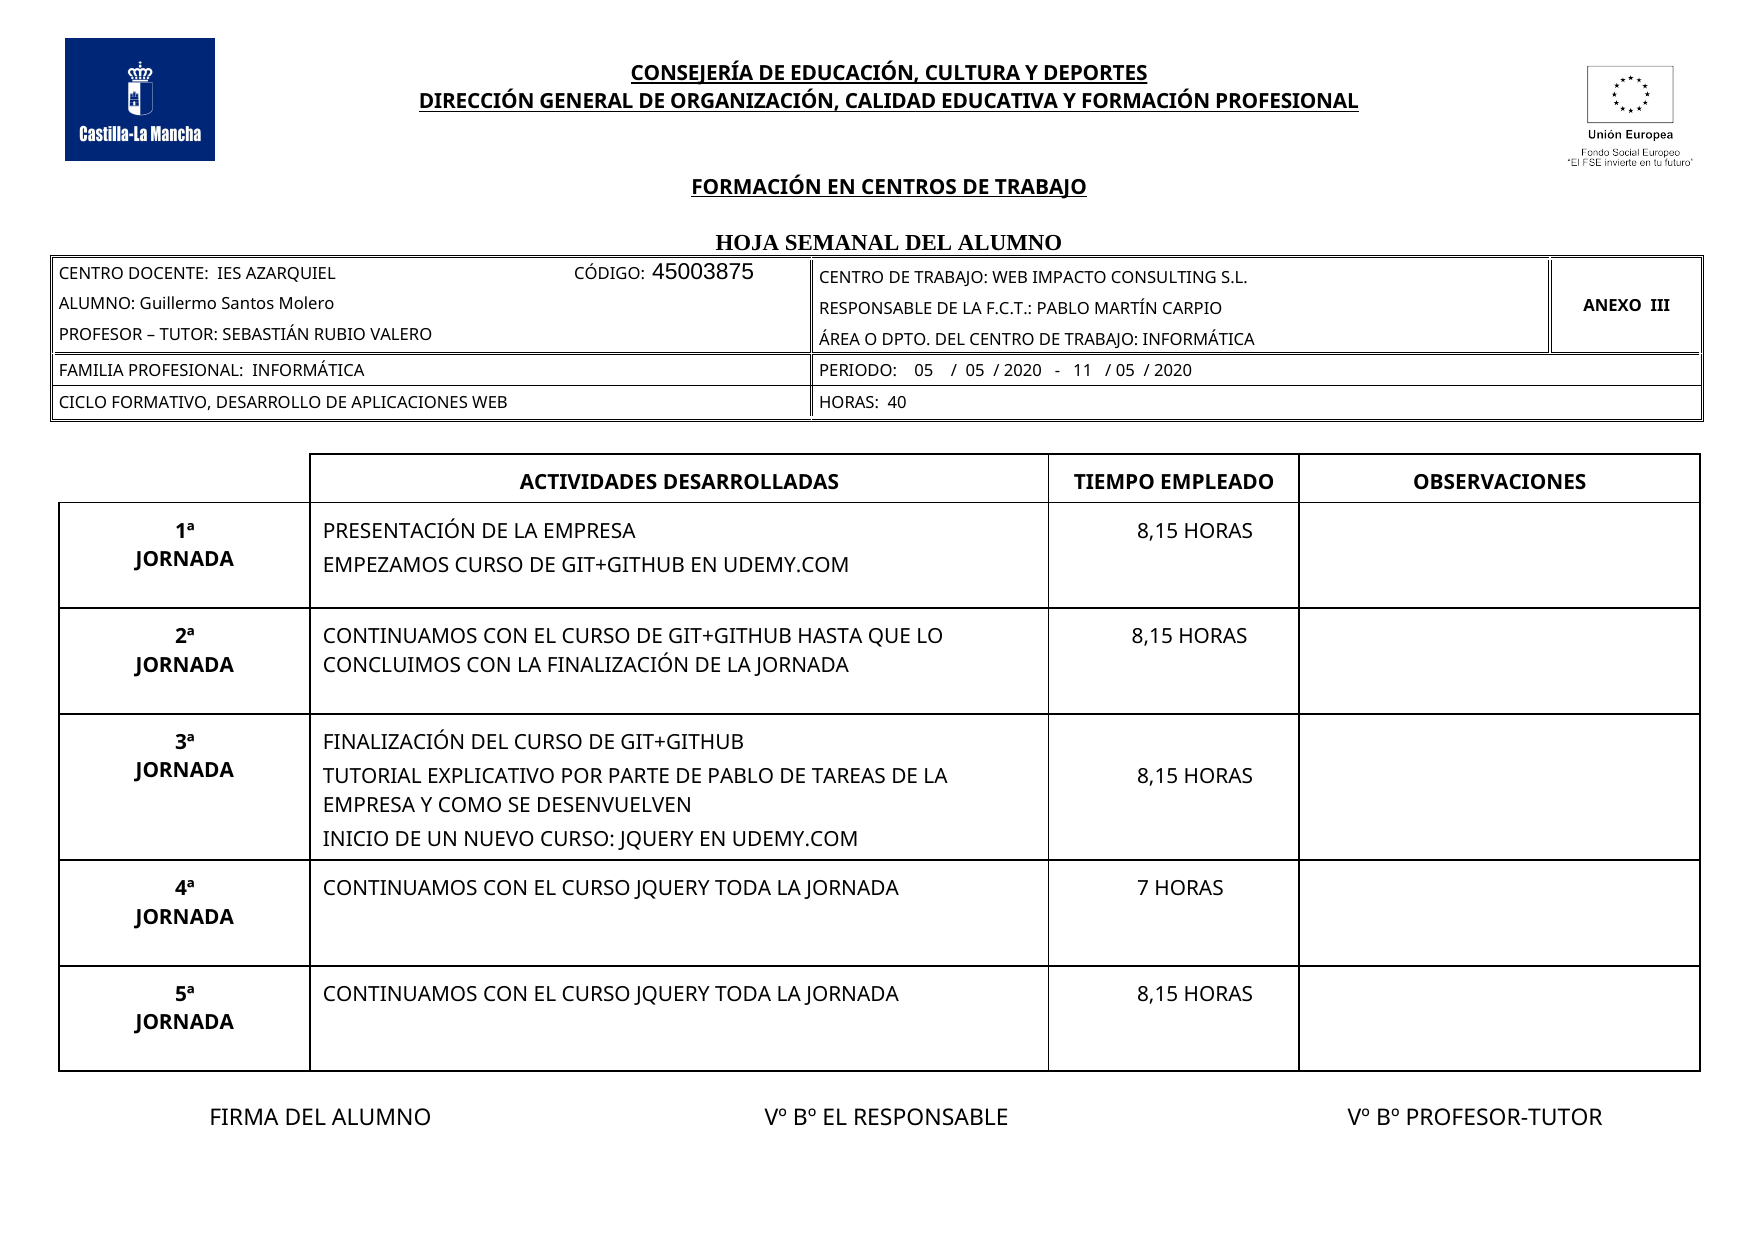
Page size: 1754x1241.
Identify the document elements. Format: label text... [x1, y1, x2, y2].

table_cell CONTINUAMOS CON EL CURSO JQUERY TODA LA JORNADA [311, 861, 1048, 965]
table_cell 3ª JORNADA [60, 715, 309, 859]
table_cell [1300, 715, 1699, 859]
table_cell 8,15 HORAS [1049, 503, 1298, 607]
table_cell 4ª JORNADA [60, 861, 309, 965]
table_cell FINALIZACIÓN DEL CURSO DE GIT+GITHUB TUTORIAL EXPLICATIVO POR PARTE DE PABLO DE TAREAS DE LA EMPRESA Y COMO SE DESENVUELVEN INICIO DE UN NUEVO CURSO: JQUERY EN UDEMY.COM [311, 715, 1048, 859]
table_header OBSERVACIONES [1300, 455, 1699, 502]
table_cell CONTINUAMOS CON EL CURSO DE GIT+GITHUB HASTA QUE LO CONCLUIMOS CON LA FINALIZACIÓN DE LA JORNADA [311, 609, 1048, 713]
table_cell 2ª JORNADA [60, 609, 309, 713]
table_cell 8,15 HORAS [1049, 967, 1298, 1070]
table_cell [1300, 609, 1699, 713]
table_cell 8,15 HORAS [1049, 715, 1298, 859]
table_cell [1300, 861, 1699, 965]
picture [1560, 56, 1697, 172]
table_header TIEMPO EMPLEADO [1049, 455, 1298, 502]
table_cell 8,15 HORAS [1049, 609, 1298, 713]
table_cell [1300, 967, 1699, 1070]
table_cell 1ª JORNADA [60, 503, 309, 607]
text FIRMA DEL ALUMNO Vº Bº EL RESPONSABLE Vº Bº PROFESOR-TUTOR [209, 1101, 1718, 1132]
table_header ACTIVIDADES DESARROLLADAS [311, 455, 1048, 502]
table_cell PRESENTACIÓN DE LA EMPRESA EMPEZAMOS CURSO DE GIT+GITHUB EN UDEMY.COM [311, 503, 1048, 607]
table_cell CONTINUAMOS CON EL CURSO JQUERY TODA LA JORNADA [311, 967, 1048, 1070]
table_cell 7 HORAS [1049, 861, 1298, 965]
table_cell [1300, 503, 1699, 607]
picture [65, 38, 215, 161]
table_cell 5ª JORNADA [60, 967, 309, 1070]
table_header [59, 453, 309, 502]
